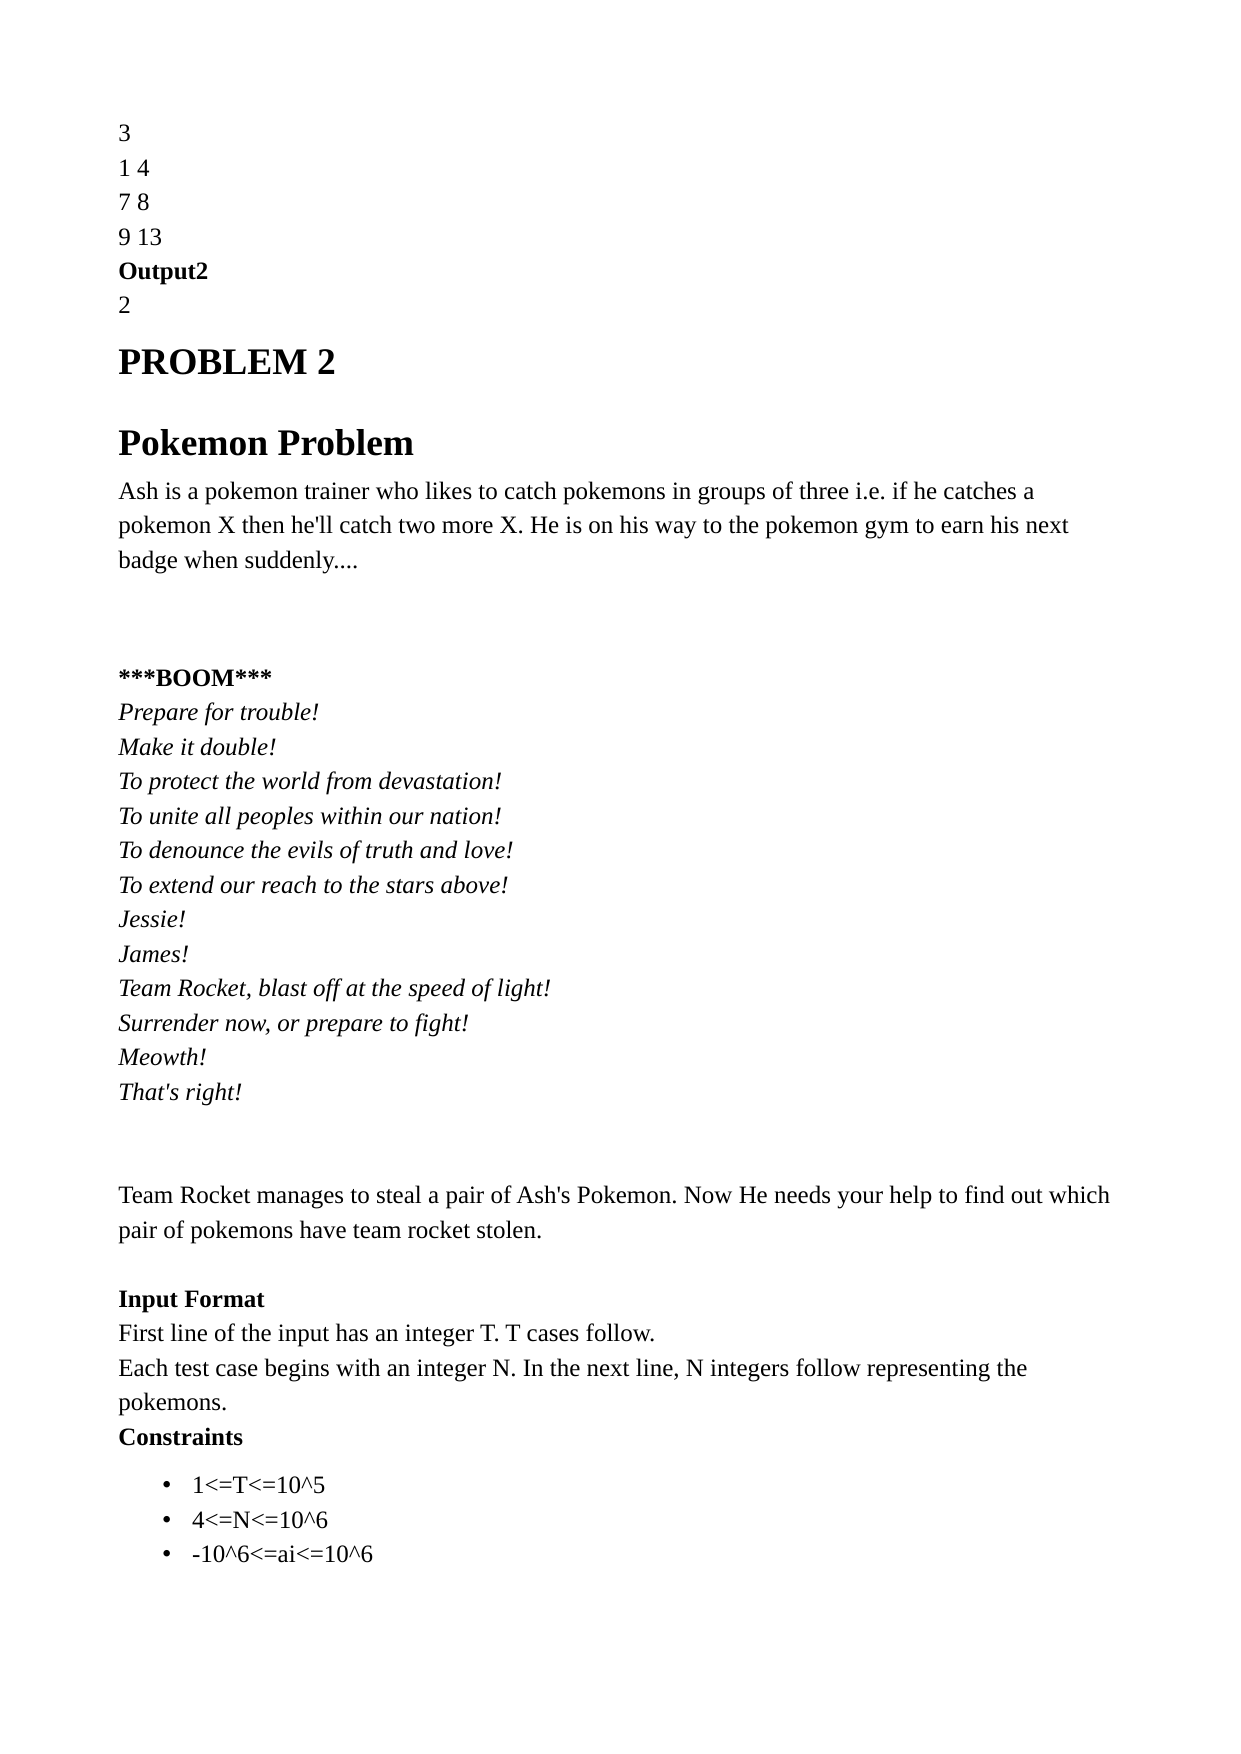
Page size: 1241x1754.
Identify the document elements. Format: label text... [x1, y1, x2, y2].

text ***BOOM*** Prepare for trouble! Make it double! To protect the world from devastation! To unite all peoples within our nation! To denounce the evils of truth and love! To extend our reach to the stars above! Jessie! James! Team Rocket, blast off at the speed of light! Surrender now, or prepare to fight! Meowth! That's right! Team Rocket manages to steal a pair of Ash's Pokemon. Now He needs your help to find out which pair of pokemons have team rocket stolen. Input Format First line of the input has an integer T. T cases follow. Each test case begins with an integer N. In the next line, N integers follow representing the pokemons. Constraints [118, 594, 1122, 1450]
text Ash is a pokemon trainer who likes to catch pokemons in groups of three i.e. if he catches a pokemon X then he'll catch two more X. He is on his way to the pokemon gym to earn his next badge when suddenly.... [118, 476, 1122, 574]
text PROBLEM 2 [118, 339, 1122, 383]
list 4<=N<=10^6 [162, 1505, 1122, 1534]
list -10^6<=ai<=10^6 [162, 1539, 1122, 1568]
subtitle Pokemon Problem [118, 420, 1122, 463]
text 3 1 4 7 8 9 13 Output2 2 [118, 118, 1122, 319]
list 1<=T<=10^5 [162, 1471, 1122, 1499]
